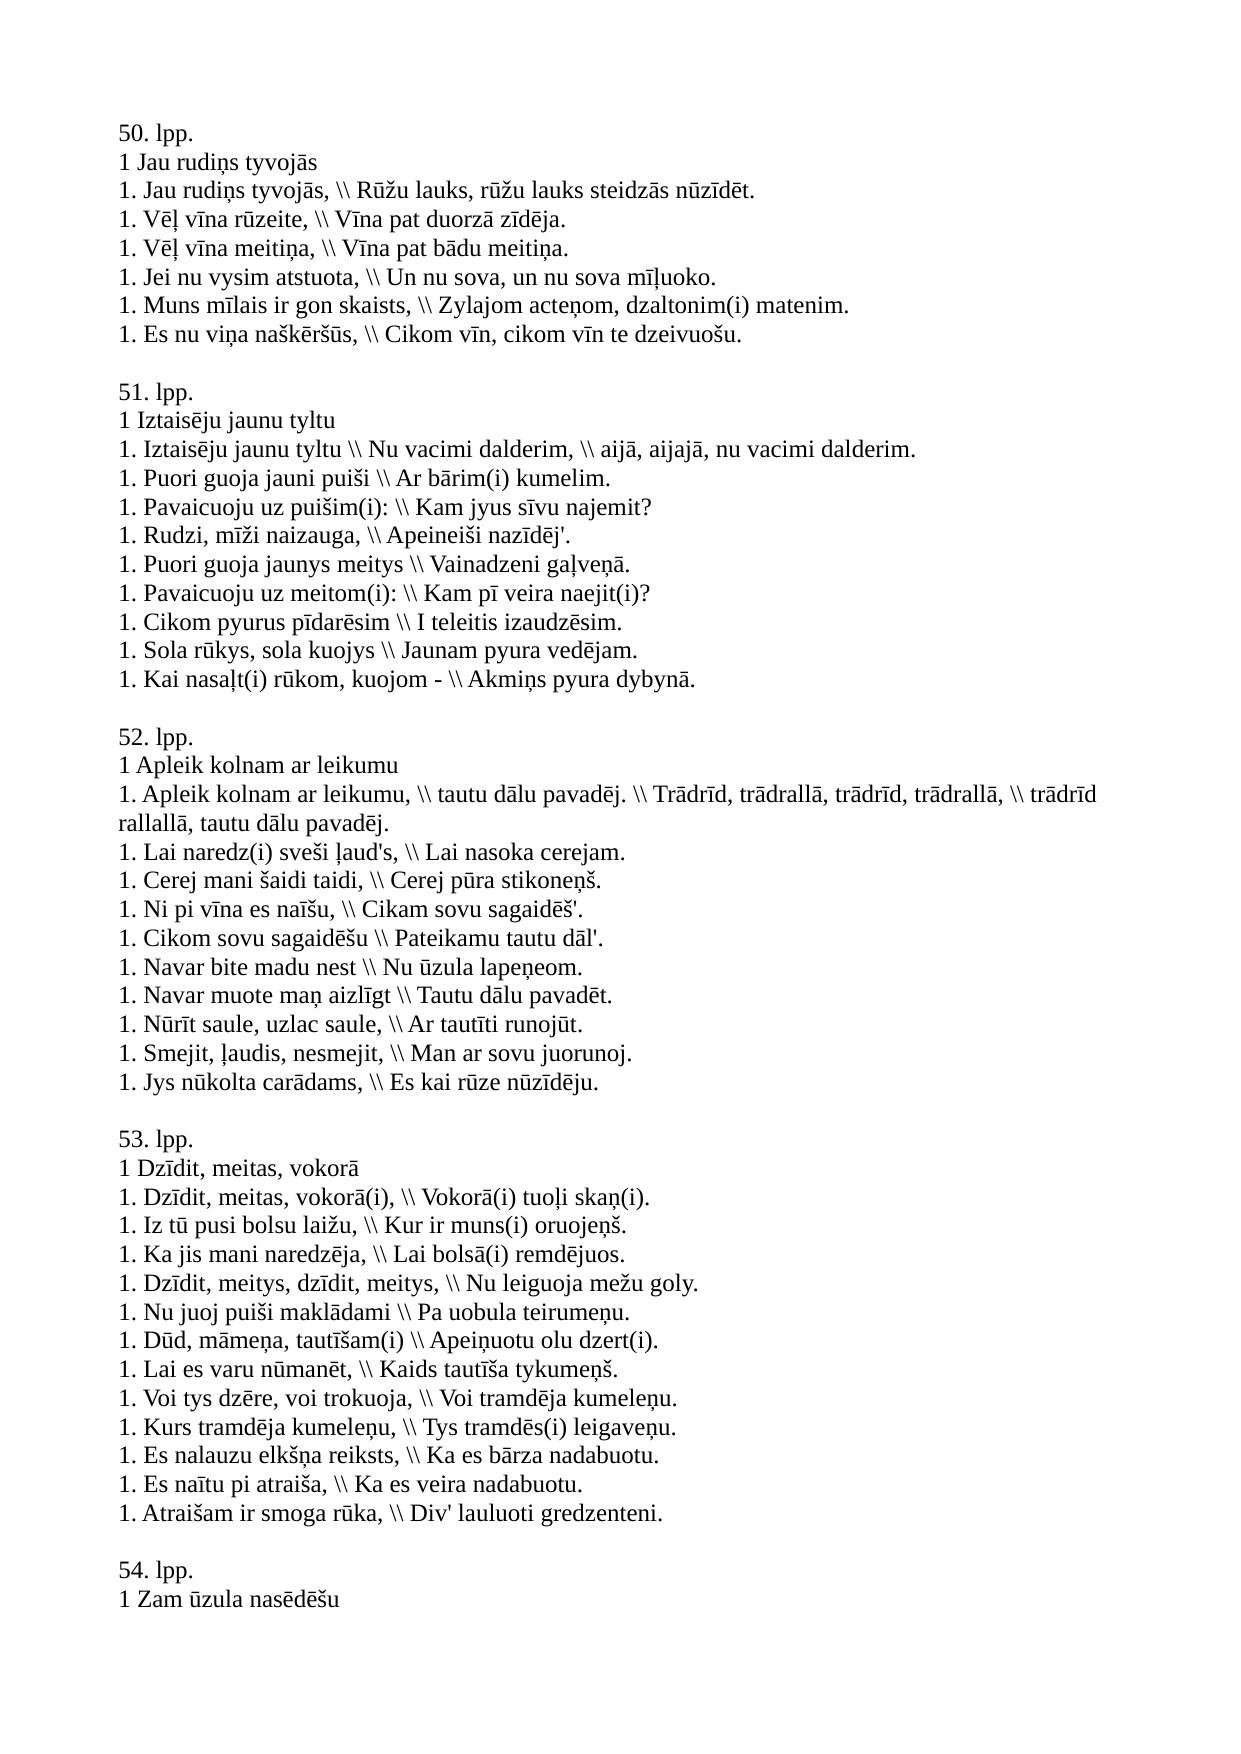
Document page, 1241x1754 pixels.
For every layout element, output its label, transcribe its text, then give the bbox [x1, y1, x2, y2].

text 1. Voi tys dzēre, voi trokuoja, \\ Voi tramdēja kumeleņu. [118, 1383, 1122, 1412]
text 1 Zam ūzula nasēdēšu [118, 1584, 1122, 1613]
text 1. Muns mīlais ir gon skaists, \\ Zylajom acteņom, dzaltonim(i) matenim. [118, 291, 1122, 319]
text 1. Vēļ vīna rūzeite, \\ Vīna pat duorzā zīdēja. [118, 204, 1122, 233]
text 1. Rudzi, mīži naizauga, \\ Apeineiši nazīdēj'. [118, 521, 1122, 549]
text 1. Es nalauzu elkšņa reiksts, \\ Ka es bārza nadabuotu. [118, 1441, 1122, 1469]
text 1. Nūrīt saule, uzlac saule, \\ Ar tautīti runojūt. [118, 1009, 1122, 1038]
text 1. Dūd, māmeņa, tautīšam(i) \\ Apeiņuotu olu dzert(i). [118, 1326, 1122, 1354]
text 1. Lai es varu nūmanēt, \\ Kaids tautīša tykumeņš. [118, 1354, 1122, 1383]
text 1. Ka jis mani naredzēja, \\ Lai bolsā(i) remdējuos. [118, 1239, 1122, 1268]
text 1. Lai naredz(i) sveši ļaud's, \\ Lai nasoka cerejam. [118, 837, 1122, 866]
text 1. Navar bite madu nest \\ Nu ūzula lapeņeom. [118, 952, 1122, 981]
text 1. Es nu viņa naškēršūs, \\ Cikom vīn, cikom vīn te dzeivuošu. [118, 319, 1122, 348]
text 1. Pavaicuoju uz puišim(i): \\ Kam jyus sīvu najemit? [118, 492, 1122, 521]
text 53. lpp. [118, 1124, 1122, 1153]
text 1. Atraišam ir smoga rūka, \\ Div' lauluoti gredzenteni. [118, 1498, 1122, 1527]
text 1. Cikom pyurus pīdarēsim \\ I teleitis izaudzēsim. [118, 607, 1122, 636]
text 54. lpp. [118, 1556, 1122, 1584]
text 1. Nu juoj puiši maklādami \\ Pa uobula teirumeņu. [118, 1297, 1122, 1326]
text 1. Es naītu pi atraiša, \\ Ka es veira nadabuotu. [118, 1469, 1122, 1498]
text 1. Iztaisēju jaunu tyltu \\ Nu vacimi dalderim, \\ aijā, aijajā, nu vacimi dalderim. [118, 434, 1122, 463]
text 1. Jys nūkolta carādams, \\ Es kai rūze nūzīdēju. [118, 1067, 1122, 1096]
text 1. Pavaicuoju uz meitom(i): \\ Kam pī veira naejit(i)? [118, 578, 1122, 607]
text 1. Apleik kolnam ar leikumu, \\ tautu dālu pavadēj. \\ Trādrīd, trādrallā, trādrīd, trādrallā, \\ trādrīd rallallā, tautu dālu pavadēj. [118, 779, 1122, 837]
text 1. Kai nasaļt(i) rūkom, kuojom - \\ Akmiņs pyura dybynā. [118, 664, 1122, 693]
text 52. lpp. [118, 722, 1122, 751]
text 1. Dzīdit, meitas, vokorā(i), \\ Vokorā(i) tuoļi skaņ(i). [118, 1182, 1122, 1211]
text 1 Jau rudiņs tyvojās [118, 147, 1122, 176]
text 1. Jau rudiņs tyvojās, \\ Rūžu lauks, rūžu lauks steidzās nūzīdēt. [118, 176, 1122, 204]
text 1. Jei nu vysim atstuota, \\ Un nu sova, un nu sova mīļuoko. [118, 262, 1122, 291]
text 1. Cerej mani šaidi taidi, \\ Cerej pūra stikoneņš. [118, 866, 1122, 894]
text 1. Kurs tramdēja kumeleņu, \\ Tys tramdēs(i) leigaveņu. [118, 1412, 1122, 1441]
text 51. lpp. [118, 377, 1122, 406]
text 50. lpp. [118, 118, 1122, 147]
text 1. Iz tū pusi bolsu laižu, \\ Kur ir muns(i) oruojeņš. [118, 1211, 1122, 1239]
text 1. Navar muote maņ aizlīgt \\ Tautu dālu pavadēt. [118, 981, 1122, 1009]
text 1. Smejit, ļaudis, nesmejit, \\ Man ar sovu juorunoj. [118, 1038, 1122, 1067]
text 1. Vēļ vīna meitiņa, \\ Vīna pat bādu meitiņa. [118, 233, 1122, 262]
text 1. Dzīdit, meitys, dzīdit, meitys, \\ Nu leiguoja mežu goly. [118, 1268, 1122, 1297]
text 1. Puori guoja jauni puiši \\ Ar bārim(i) kumelim. [118, 463, 1122, 492]
text 1. Puori guoja jaunys meitys \\ Vainadzeni gaļveņā. [118, 549, 1122, 578]
text 1 Dzīdit, meitas, vokorā [118, 1153, 1122, 1182]
text 1 Iztaisēju jaunu tyltu [118, 406, 1122, 434]
text 1. Ni pi vīna es naīšu, \\ Cikam sovu sagaidēš'. [118, 894, 1122, 923]
text 1. Sola rūkys, sola kuojys \\ Jaunam pyura vedējam. [118, 636, 1122, 664]
text 1 Apleik kolnam ar leikumu [118, 751, 1122, 779]
text 1. Cikom sovu sagaidēšu \\ Pateikamu tautu dāl'. [118, 923, 1122, 952]
